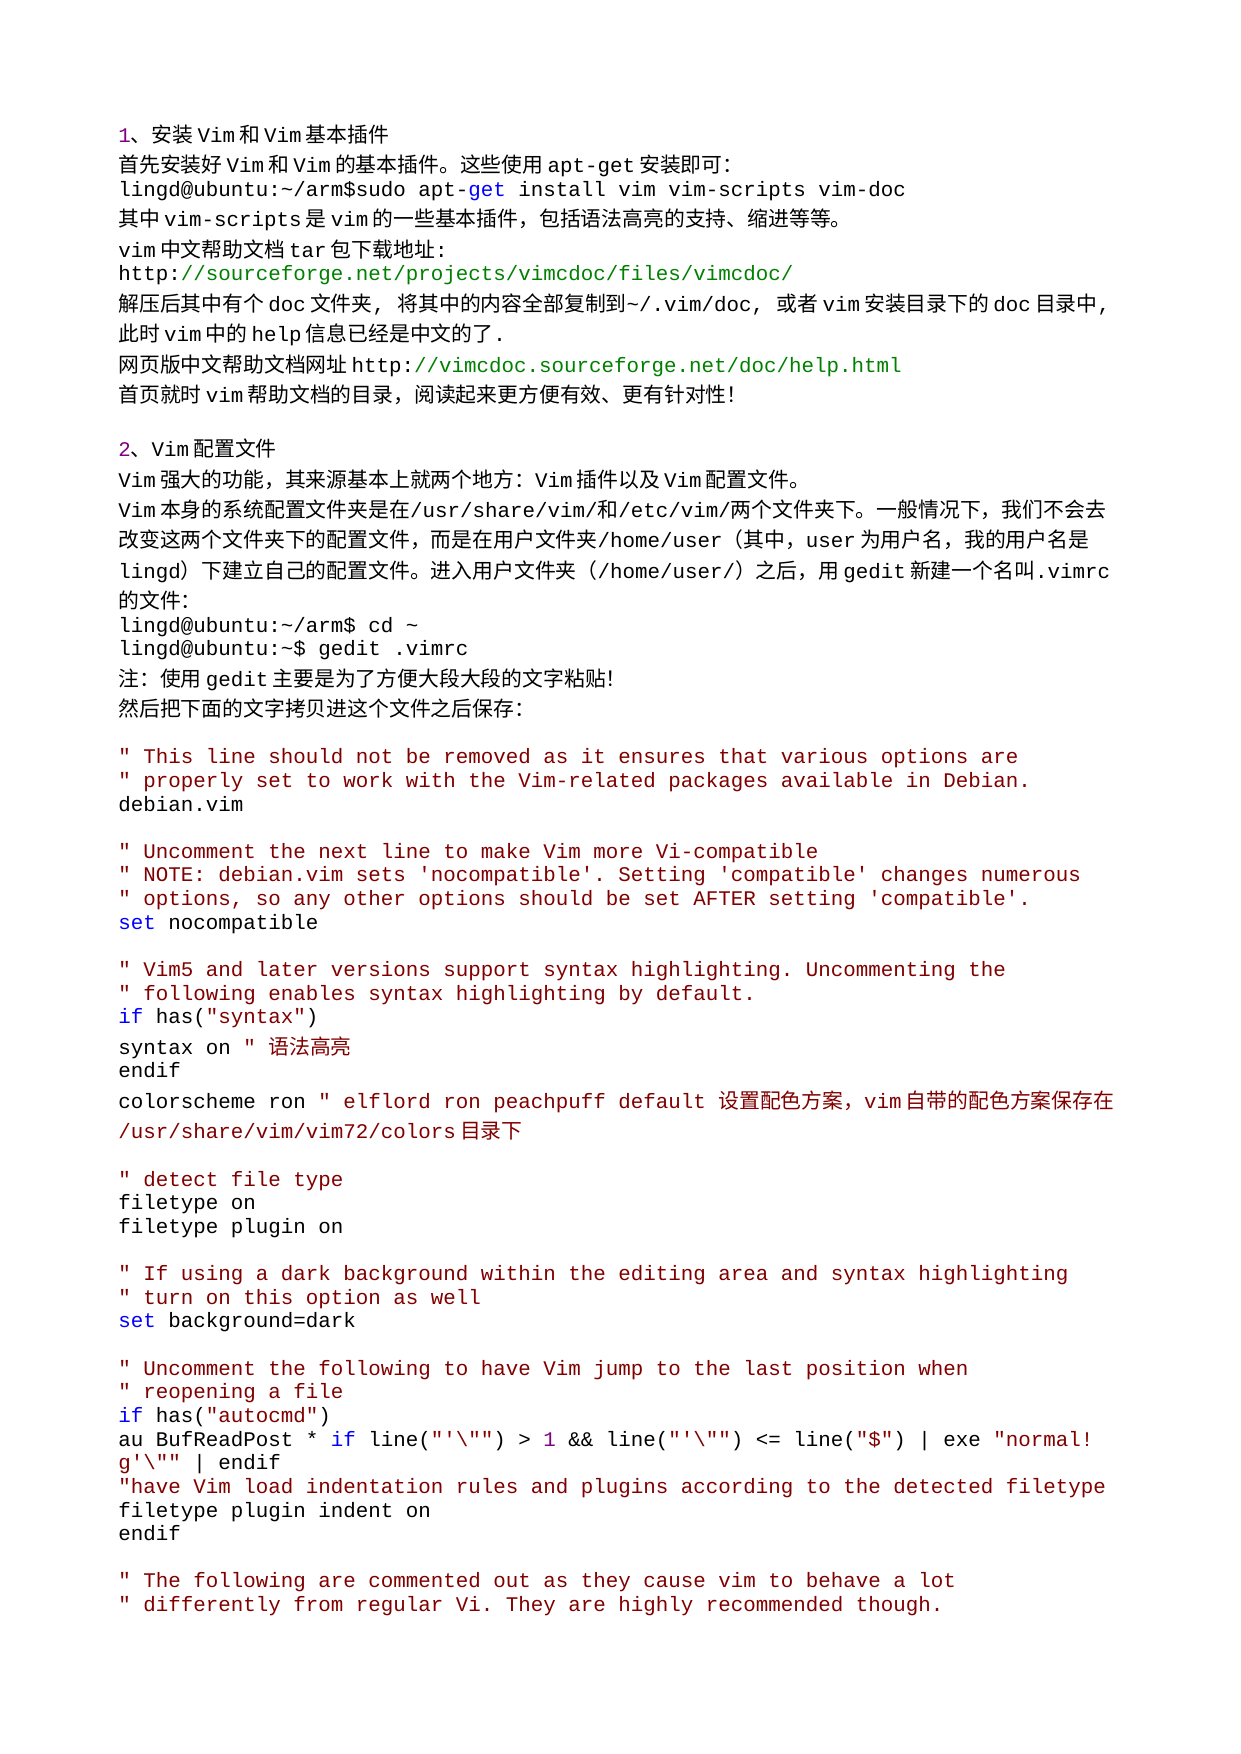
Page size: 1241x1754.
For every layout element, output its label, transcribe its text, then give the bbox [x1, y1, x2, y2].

text 解压后其中有个doc文件夹, 将其中的内容全部复制到~/.vim/doc, 或者vim安装目录下的doc目录中, 此时vim中的help信息已经是中文的了. [118, 287, 1122, 348]
text 然后把下面的文字拷贝进这个文件之后保存： [118, 692, 1122, 723]
text 首页就时vim帮助文档的目录，阅读起来更方便有效、更有针对性！ [118, 378, 1122, 409]
text " The following are commented out as they cause vim to behave a lot [118, 1571, 1122, 1594]
text " options, so any other options should be set AFTER setting 'compatible'. [118, 888, 1122, 912]
text au BufReadPost * if line("'\"") > 1 && line("'\"") <= line("$") | exe "normal! g'\"" | endif [118, 1429, 1122, 1476]
text if has("syntax") [118, 1006, 1122, 1030]
text endif [118, 1060, 1122, 1084]
text Vim本身的系统配置文件夹是在/usr/share/vim/和/etc/vim/两个文件夹下。一般情况下，我们不会去改变这两个文件夹下的配置文件，而是在用户文件夹/home/user（其中，user为用户名，我的用户名是lingd）下建立自己的配置文件。进入用户文件夹（/home/user/）之后，用gedit新建一个名叫.vimrc的文件： [118, 493, 1122, 615]
text filetype on [118, 1192, 1122, 1216]
text lingd@ubuntu:~/arm$sudo apt-get install vim vim-scripts vim-doc [118, 179, 1122, 203]
text " following enables syntax highlighting by default. [118, 983, 1122, 1006]
text " NOTE: debian.vim sets 'nocompatible'. Setting 'compatible' changes numerous [118, 864, 1122, 888]
text " differently from regular Vi. They are highly recommended though. [118, 1594, 1122, 1618]
text colorscheme ron " elflord ron peachpuff default 设置配色方案，vim自带的配色方案保存在/usr/share/vim/vim72/colors目录下 [118, 1084, 1122, 1145]
text " Uncomment the next line to make Vim more Vi-compatible [118, 841, 1122, 864]
text filetype plugin on [118, 1216, 1122, 1239]
text 网页版中文帮助文档网址http://vimcdoc.sourceforge.net/doc/help.html [118, 348, 1122, 378]
text " Vim5 and later versions support syntax highlighting. Uncommenting the [118, 959, 1122, 983]
text debian.vim [118, 793, 1122, 817]
text filetype plugin indent on [118, 1499, 1122, 1523]
text " detect file type [118, 1168, 1122, 1192]
text Vim强大的功能，其来源基本上就两个地方：Vim插件以及Vim配置文件。 [118, 463, 1122, 493]
text if has("autocmd") [118, 1405, 1122, 1429]
text http://sourceforge.net/projects/vimcdoc/files/vimcdoc/ [118, 263, 1122, 287]
text "have Vim load indentation rules and plugins according to the detected filetype [118, 1476, 1122, 1499]
text " If using a dark background within the editing area and syntax highlighting [118, 1263, 1122, 1287]
text set background=dark [118, 1310, 1122, 1334]
text endif [118, 1523, 1122, 1547]
text 2、Vim配置文件 [118, 432, 1122, 463]
text 首先安装好Vim和Vim的基本插件。这些使用apt-get安装即可： [118, 148, 1122, 179]
text " reopening a file [118, 1381, 1122, 1405]
text set nocompatible [118, 912, 1122, 935]
text 1、安装Vim和Vim基本插件 [118, 118, 1122, 148]
text lingd@ubuntu:~$ gedit .vimrc [118, 638, 1122, 662]
text " turn on this option as well [118, 1287, 1122, 1310]
text " properly set to work with the Vim-related packages available in Debian. [118, 770, 1122, 793]
text " Uncomment the following to have Vim jump to the last position when [118, 1358, 1122, 1381]
text syntax on " 语法高亮 [118, 1030, 1122, 1060]
text 其中vim-scripts是vim的一些基本插件，包括语法高亮的支持、缩进等等。 [118, 203, 1122, 233]
text lingd@ubuntu:~/arm$ cd ~ [118, 615, 1122, 638]
text vim中文帮助文档tar包下载地址: [118, 233, 1122, 263]
text " This line should not be removed as it ensures that various options are [118, 746, 1122, 770]
text 注：使用gedit主要是为了方便大段大段的文字粘贴！ [118, 662, 1122, 692]
